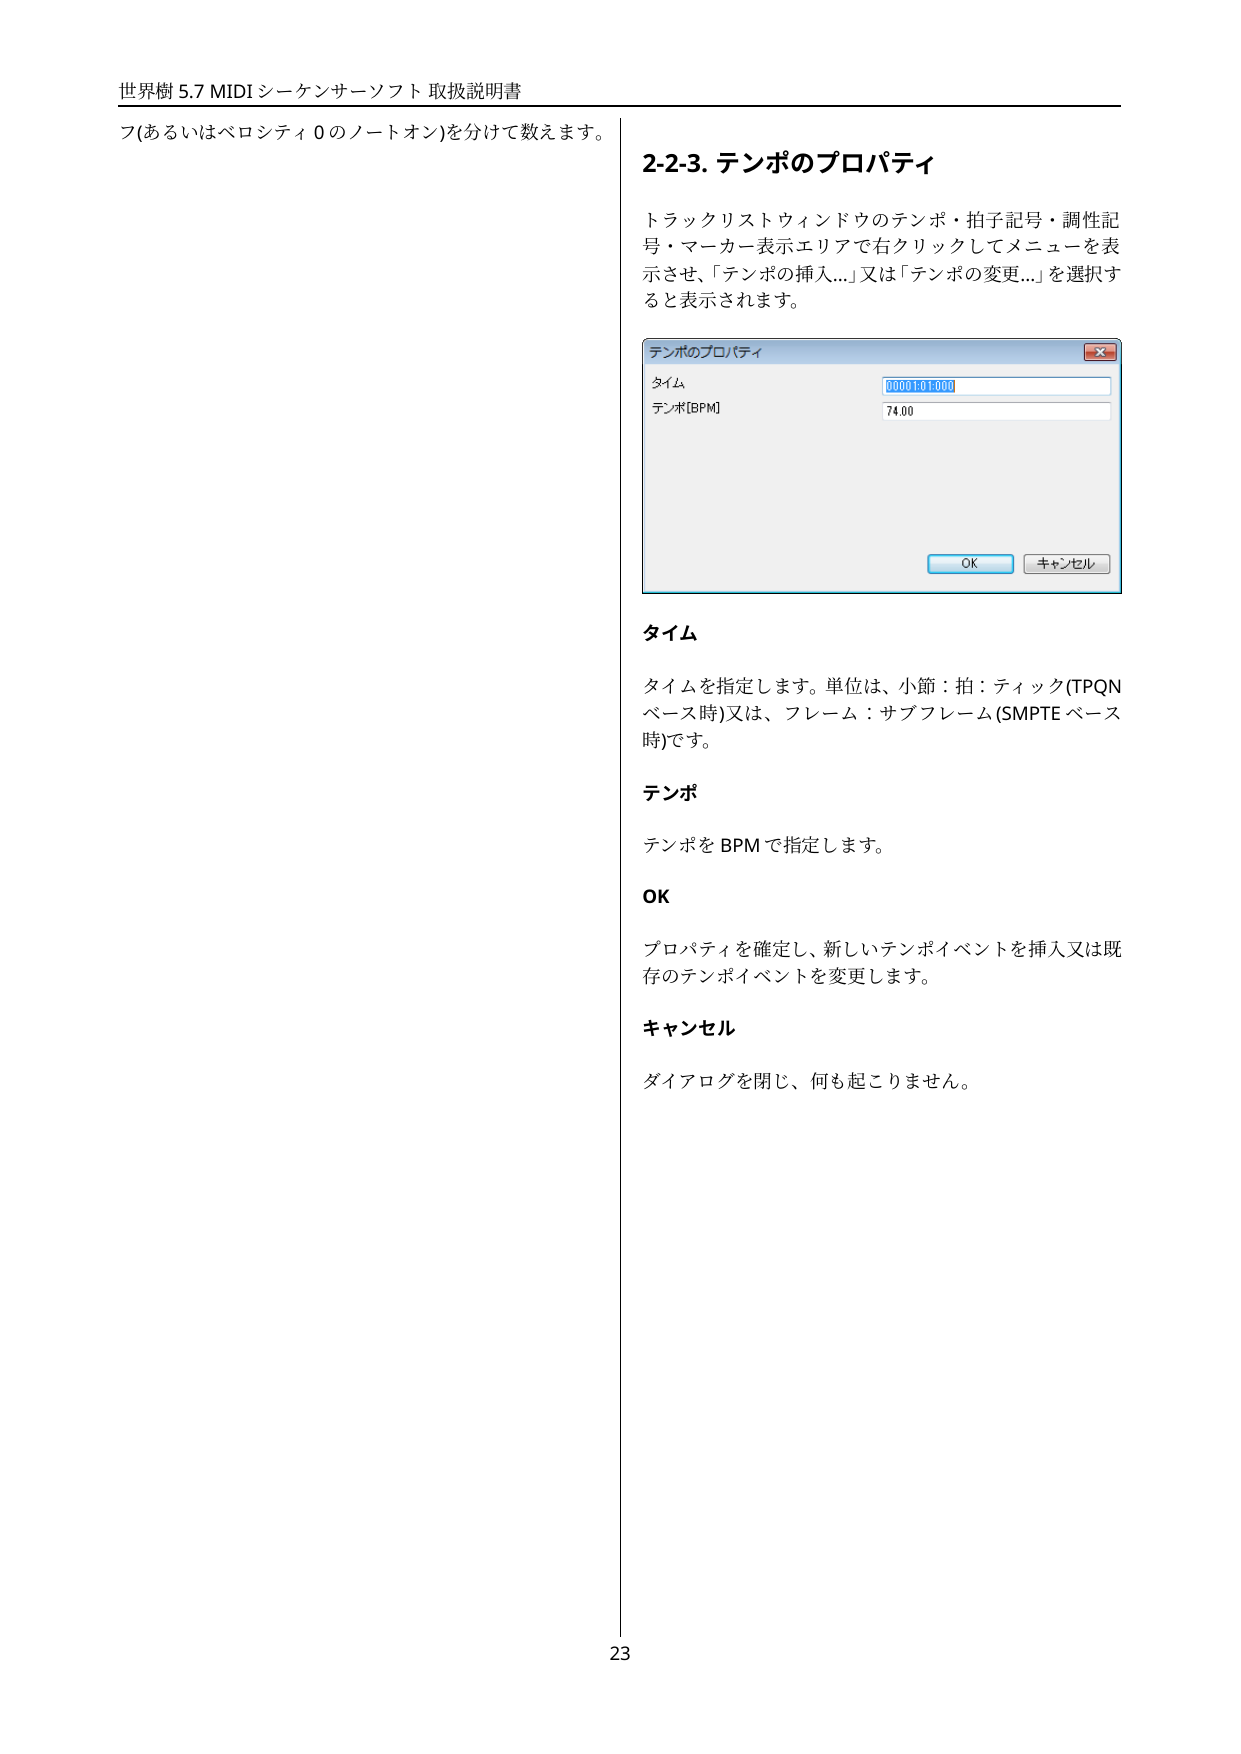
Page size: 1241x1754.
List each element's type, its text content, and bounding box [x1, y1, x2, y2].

text タイムを指定します。単位は、小節：拍：ティック(TPQNベース時)又は、フレーム：サブフレーム(SMPTEベース時)です。 [642, 672, 1122, 753]
text プロパティを確定し、新しいテンポイベントを挿入又は既存のテンポイベントを変更します。 [642, 934, 1122, 988]
text キャンセル [642, 1014, 1122, 1041]
text テンポ [642, 778, 1122, 805]
text テンポをBPMで指定します。 [642, 831, 1122, 858]
text トラックリストウィンドウのテンポ・拍子記号・調性記号・マーカー表示エリアで右クリックしてメニューを表示させ、「テンポの挿入...」又は「テンポの変更...」を選択すると表示されます。 [642, 205, 1122, 313]
text OK [642, 883, 1122, 909]
picture [642, 338, 1122, 594]
subtitle 2-2-3. テンポのプロパティ [642, 144, 1122, 180]
text ダイアログを閉じ、何も起こりません。 [642, 1067, 1122, 1094]
text このトラック内に含まれるMIDIイベントの数を正確に表示します。これには、トラック名・エンドオブトラックなどのメタイベントや、システムエクスクルーシブイベントも含めます。ノートイベントは、ノートオンとノートオフ(あるいはベロシティ0のノートオン)を分けて数えます。 [118, 118, 598, 145]
text タイム [642, 619, 1122, 646]
